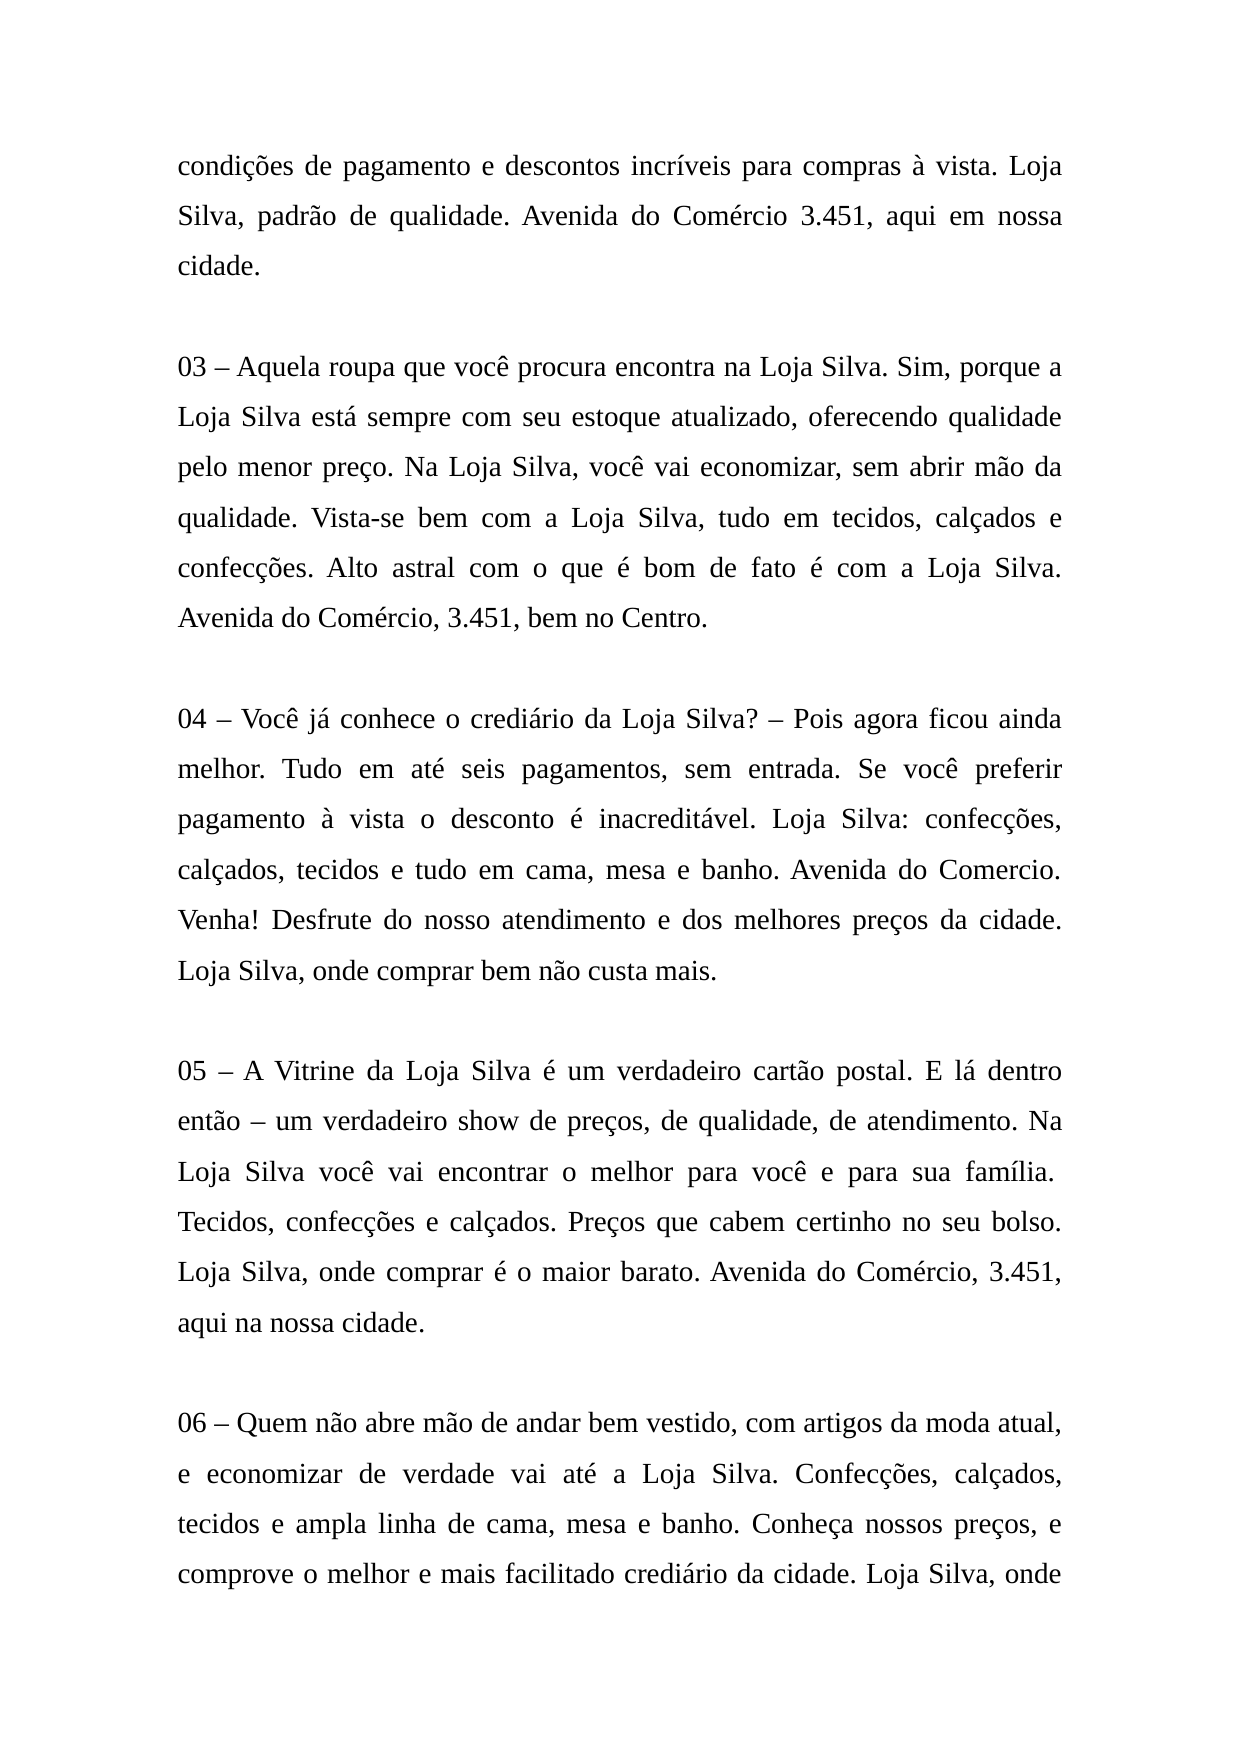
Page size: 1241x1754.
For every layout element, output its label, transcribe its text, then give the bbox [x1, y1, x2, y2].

text 04 – Você já conhece o crediário da Loja Silva? – Pois agora ficou ainda melhor. Tudo em até seis pagamentos, sem entrada. Se você preferir pagamento à vista o desconto é inacreditável. Loja Silva: confecções, calçados, tecidos e tudo em cama, mesa e banho. Avenida do Comercio. Venha! Desfrute do nosso atendimento e dos melhores preços da cidade. Loja Silva, onde comprar bem não custa mais. [177, 701, 1063, 986]
text 03 – Aquela roupa que você procura encontra na Loja Silva. Sim, porque a Loja Silva está sempre com seu estoque atualizado, oferecendo qualidade pelo menor preço. Na Loja Silva, você vai economizar, sem abrir mão da qualidade. Vista-se bem com a Loja Silva, tudo em tecidos, calçados e confecções. Alto astral com o que é bom de fato é com a Loja Silva. Avenida do Comércio, 3.451, bem no Centro. [177, 349, 1063, 634]
text 05 – A Vitrine da Loja Silva é um verdadeiro cartão postal. E lá dentro então – um verdadeiro show de preços, de qualidade, de atendimento. Na Loja Silva você vai encontrar o melhor para você e para sua família. Tecidos, confecções e calçados. Preços que cabem certinho no seu bolso. Loja Silva, onde comprar é o maior barato. Avenida do Comércio, 3.451, aqui na nossa cidade. [177, 1053, 1063, 1338]
text condições de pagamento e descontos incríveis para compras à vista. Loja Silva, padrão de qualidade. Avenida do Comércio 3.451, aqui em nossa cidade. [177, 148, 1063, 282]
text 06 – Quem não abre mão de andar bem vestido, com artigos da moda atual, e economizar de verdade vai até a Loja Silva. Confecções, calçados, tecidos e ampla linha de cama, mesa e banho. Conheça nossos preços, e comprove o melhor e mais facilitado crediário da cidade. Loja Silva, onde [177, 1405, 1063, 1590]
